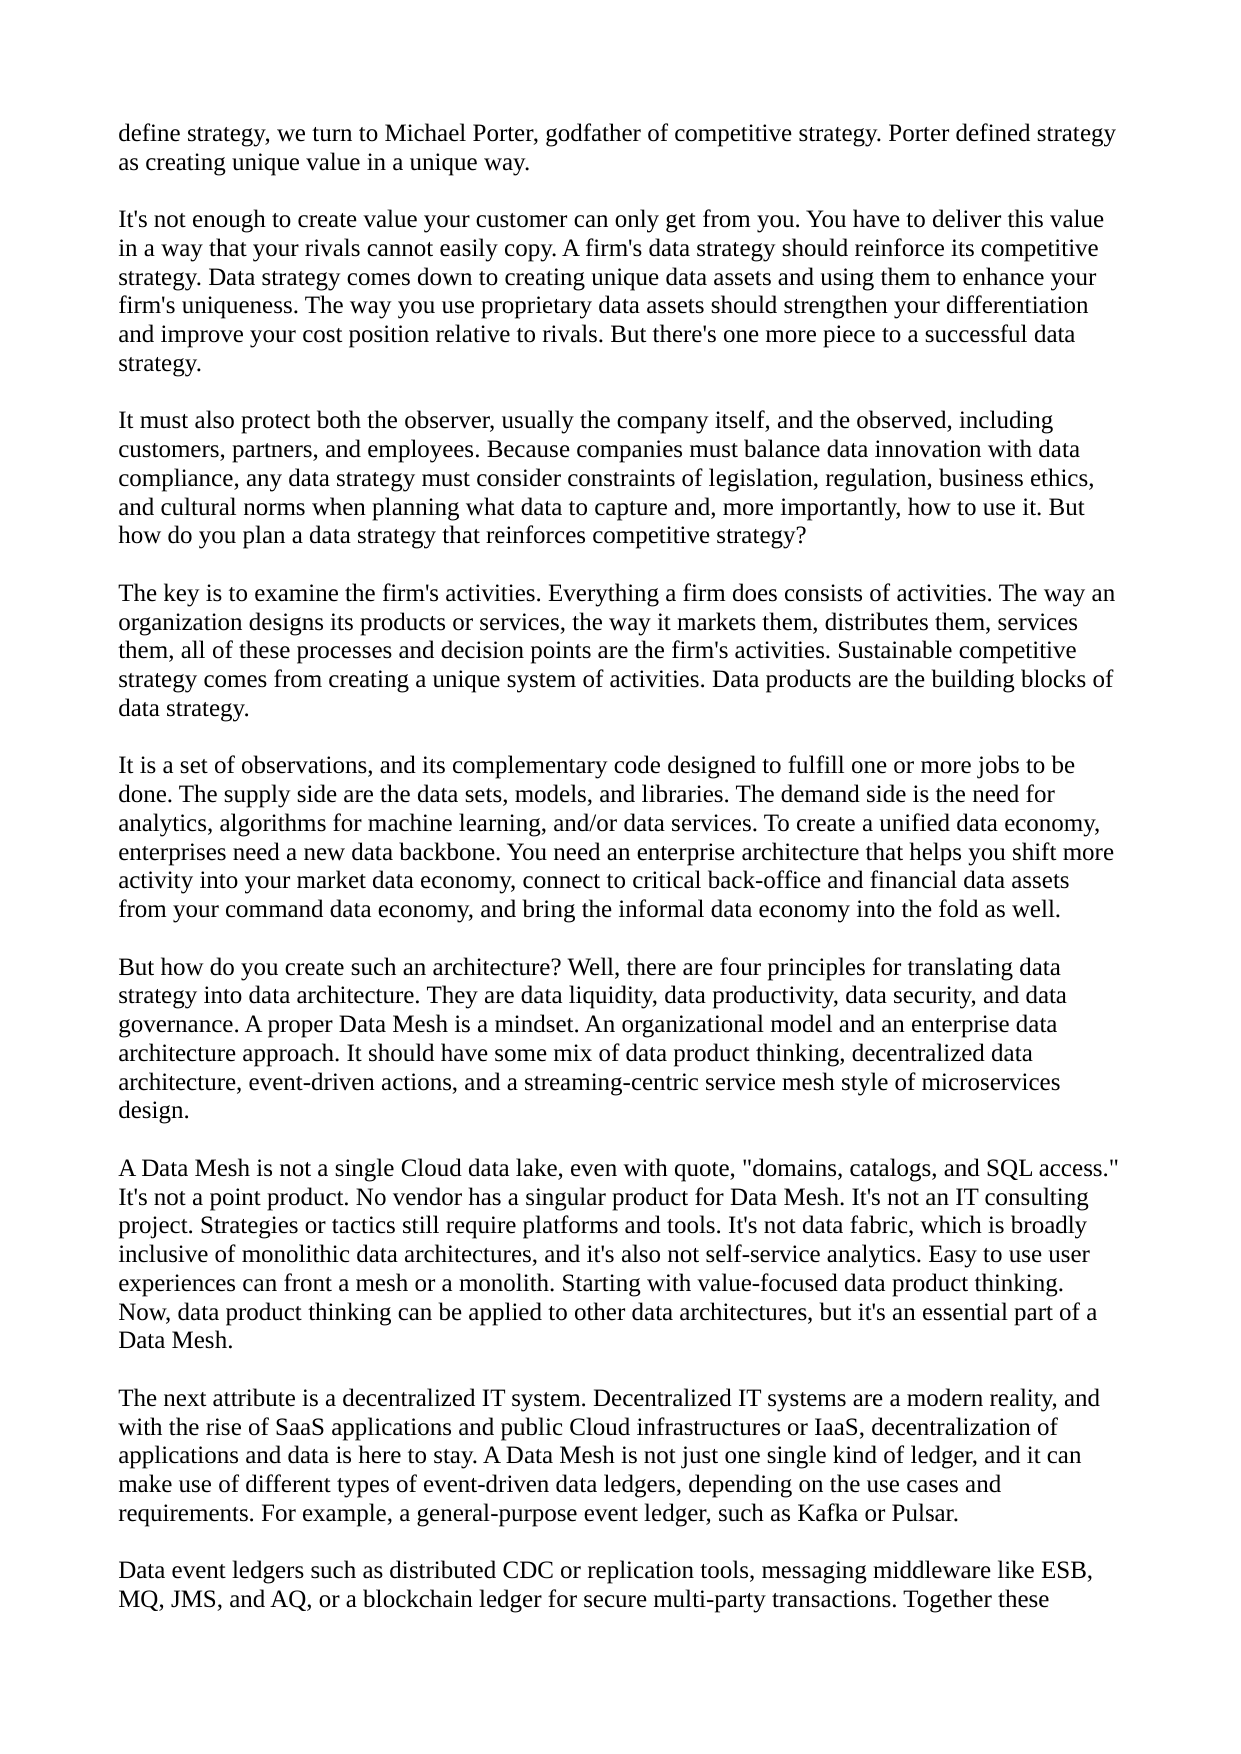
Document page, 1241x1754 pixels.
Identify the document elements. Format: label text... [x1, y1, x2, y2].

text It's not enough to create value your customer can only get from you. You have to deliver this value in a way that your rivals cannot easily copy. A firm's data strategy should reinforce its competitive strategy. Data strategy comes down to creating unique data assets and using them to enhance your firm's uniqueness. The way you use proprietary data assets should strengthen your differentiation and improve your cost position relative to rivals. But there's one more piece to a successful data strategy. [118, 204, 1122, 377]
text define strategy, we turn to Michael Porter, godfather of competitive strategy. Porter defined strategy as creating unique value in a unique way. [118, 118, 1122, 176]
text But how do you create such an architecture? Well, there are four principles for translating data strategy into data architecture. They are data liquidity, data productivity, data security, and data governance. A proper Data Mesh is a mindset. An organizational model and an enterprise data architecture approach. It should have some mix of data product thinking, decentralized data architecture, event-driven actions, and a streaming-centric service mesh style of microservices design. [118, 952, 1122, 1124]
text It is a set of observations, and its complementary code designed to fulfill one or more jobs to be done. The supply side are the data sets, models, and libraries. The demand side is the need for analytics, algorithms for machine learning, and/or data services. To create a unified data economy, enterprises need a new data backbone. You need an enterprise architecture that helps you shift more activity into your market data economy, connect to critical back-office and financial data assets from your command data economy, and bring the informal data economy into the fold as well. [118, 751, 1122, 923]
text The key is to examine the firm's activities. Everything a firm does consists of activities. The way an organization designs its products or services, the way it markets them, distributes them, services them, all of these processes and decision points are the firm's activities. Sustainable competitive strategy comes from creating a unique system of activities. Data products are the building blocks of data strategy. [118, 578, 1122, 722]
text A Data Mesh is not a single Cloud data lake, even with quote, "domains, catalogs, and SQL access." It's not a point product. No vendor has a singular product for Data Mesh. It's not an IT consulting project. Strategies or tactics still require platforms and tools. It's not data fabric, which is broadly inclusive of monolithic data architectures, and it's also not self-service analytics. Easy to use user experiences can front a mesh or a monolith. Starting with value-focused data product thinking. Now, data product thinking can be applied to other data architectures, but it's an essential part of a Data Mesh. [118, 1153, 1122, 1354]
text Data event ledgers such as distributed CDC or replication tools, messaging middleware like ESB, MQ, JMS, and AQ, or a blockchain ledger for secure multi-party transactions. Together these [118, 1556, 1122, 1613]
text The next attribute is a decentralized IT system. Decentralized IT systems are a modern reality, and with the rise of SaaS applications and public Cloud infrastructures or IaaS, decentralization of applications and data is here to stay. A Data Mesh is not just one single kind of ledger, and it can make use of different types of event-driven data ledgers, depending on the use cases and requirements. For example, a general-purpose event ledger, such as Kafka or Pulsar. [118, 1383, 1122, 1527]
text It must also protect both the observer, usually the company itself, and the observed, including customers, partners, and employees. Because companies must balance data innovation with data compliance, any data strategy must consider constraints of legislation, regulation, business ethics, and cultural norms when planning what data to capture and, more importantly, how to use it. But how do you plan a data strategy that reinforces competitive strategy? [118, 406, 1122, 549]
